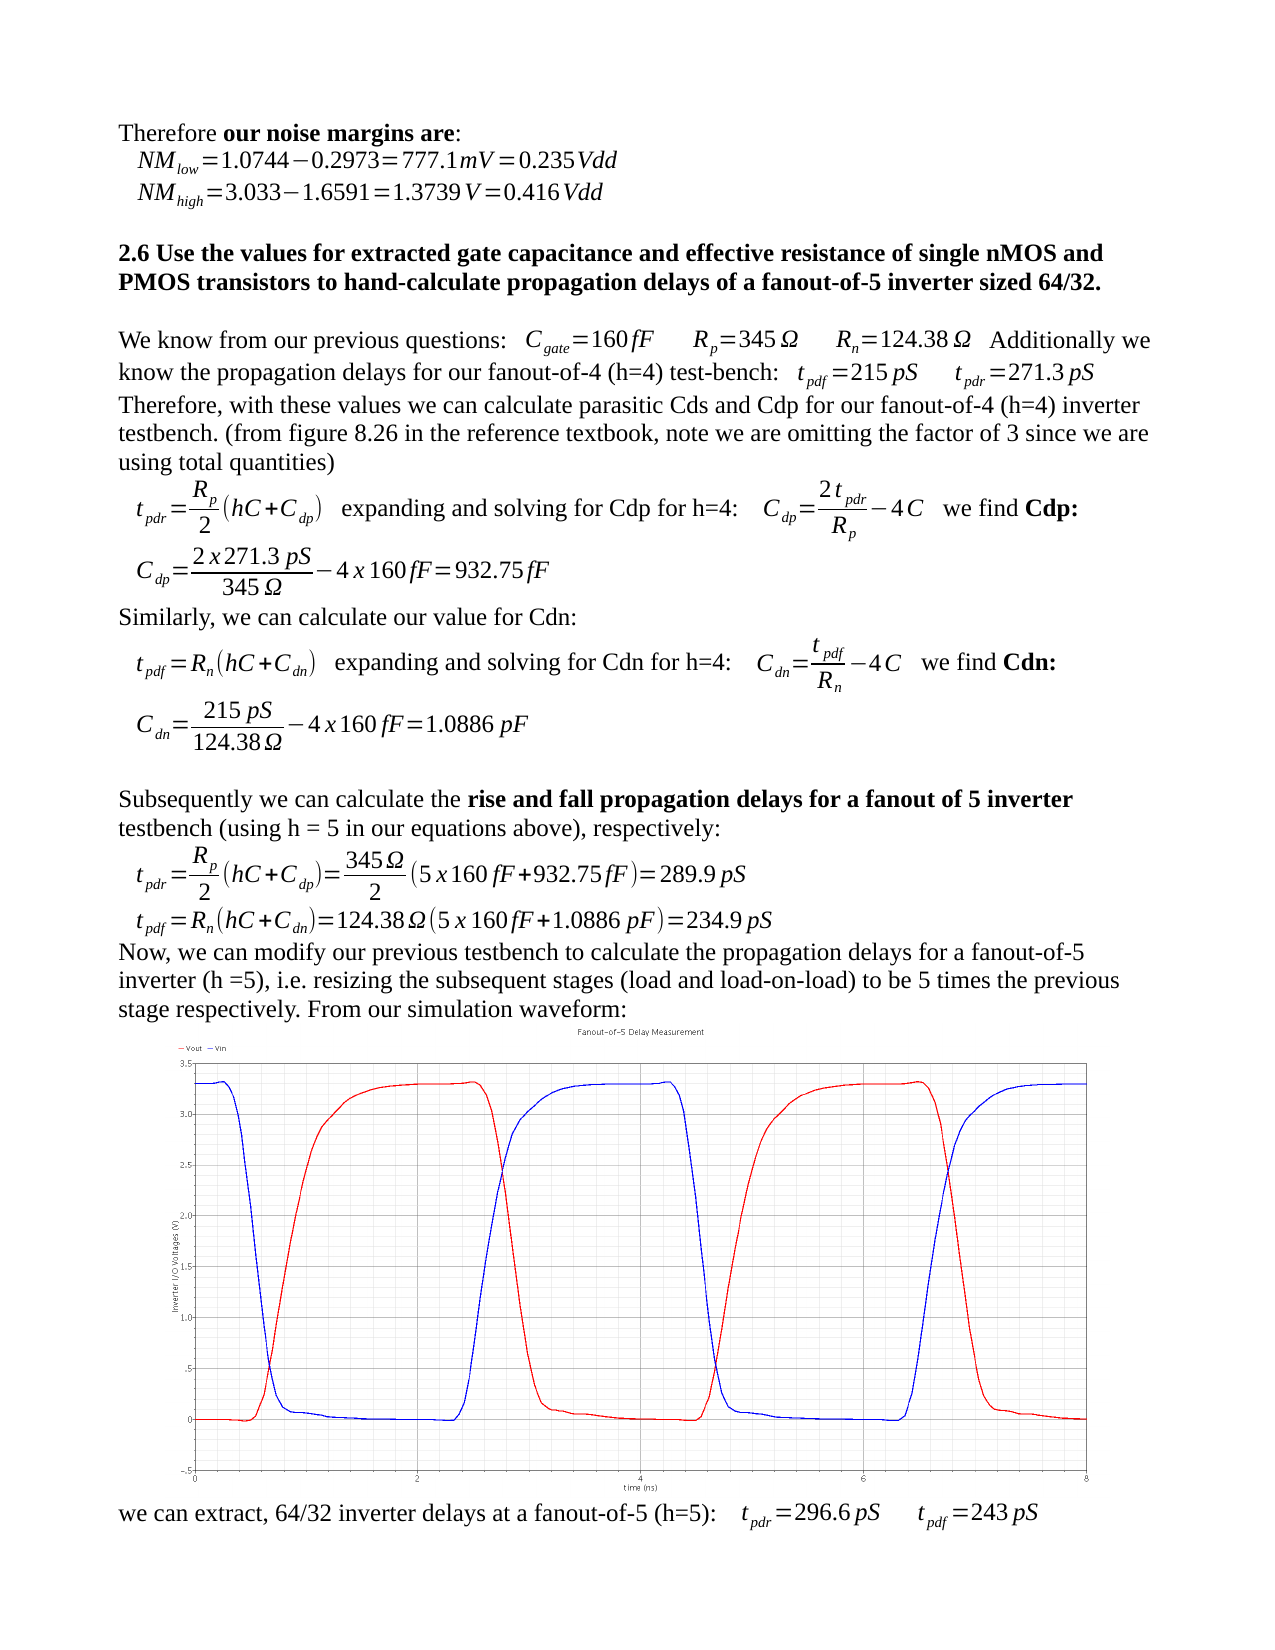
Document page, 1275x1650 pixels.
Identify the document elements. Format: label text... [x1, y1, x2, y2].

text We know from our previous questions:Additionally we know the propagation delays for our fanout-of-4 (h=4) test-bench: [118, 325, 1157, 390]
text Similarly, we can calculate our value for Cdn: [118, 602, 1157, 630]
text Therefore our noise margins are: [118, 118, 1157, 147]
text we can extract, 64/32 inverter delays at a fanout-of-5 (h=5): [118, 1023, 1157, 1530]
text Therefore, with these values we can calculate parasitic Cds and Cdp for our fanout-of-4 (h=4) inverter testbench. (from figure 8.26 in the reference textbook, note we are omitting the factor of 3 since we are using total quantities) [118, 390, 1157, 476]
text Now, we can modify our previous testbench to calculate the propagation delays for a fanout-of-5 inverter (h =5), i.e. resizing the subsequent stages (load and load-on-load) to be 5 times the previous stage respectively. From our simulation waveform: [118, 937, 1157, 1023]
text 2.6 Use the values for extracted gate capacitance and effective resistance of single nMOS and PMOS transistors to hand-calculate propagation delays of a fanout-of-5 inverter sized 64/32. [118, 238, 1157, 296]
picture [165, 1023, 1110, 1498]
text expanding and solving for Cdp for h=4: we find Cdp: [118, 476, 1157, 542]
text expanding and solving for Cdn for h=4: we find Cdn: [118, 630, 1157, 697]
text Subsequently we can calculate the rise and fall propagation delays for a fanout of 5 inverter testbench (using h = 5 in our equations above), respectively: [118, 784, 1157, 842]
